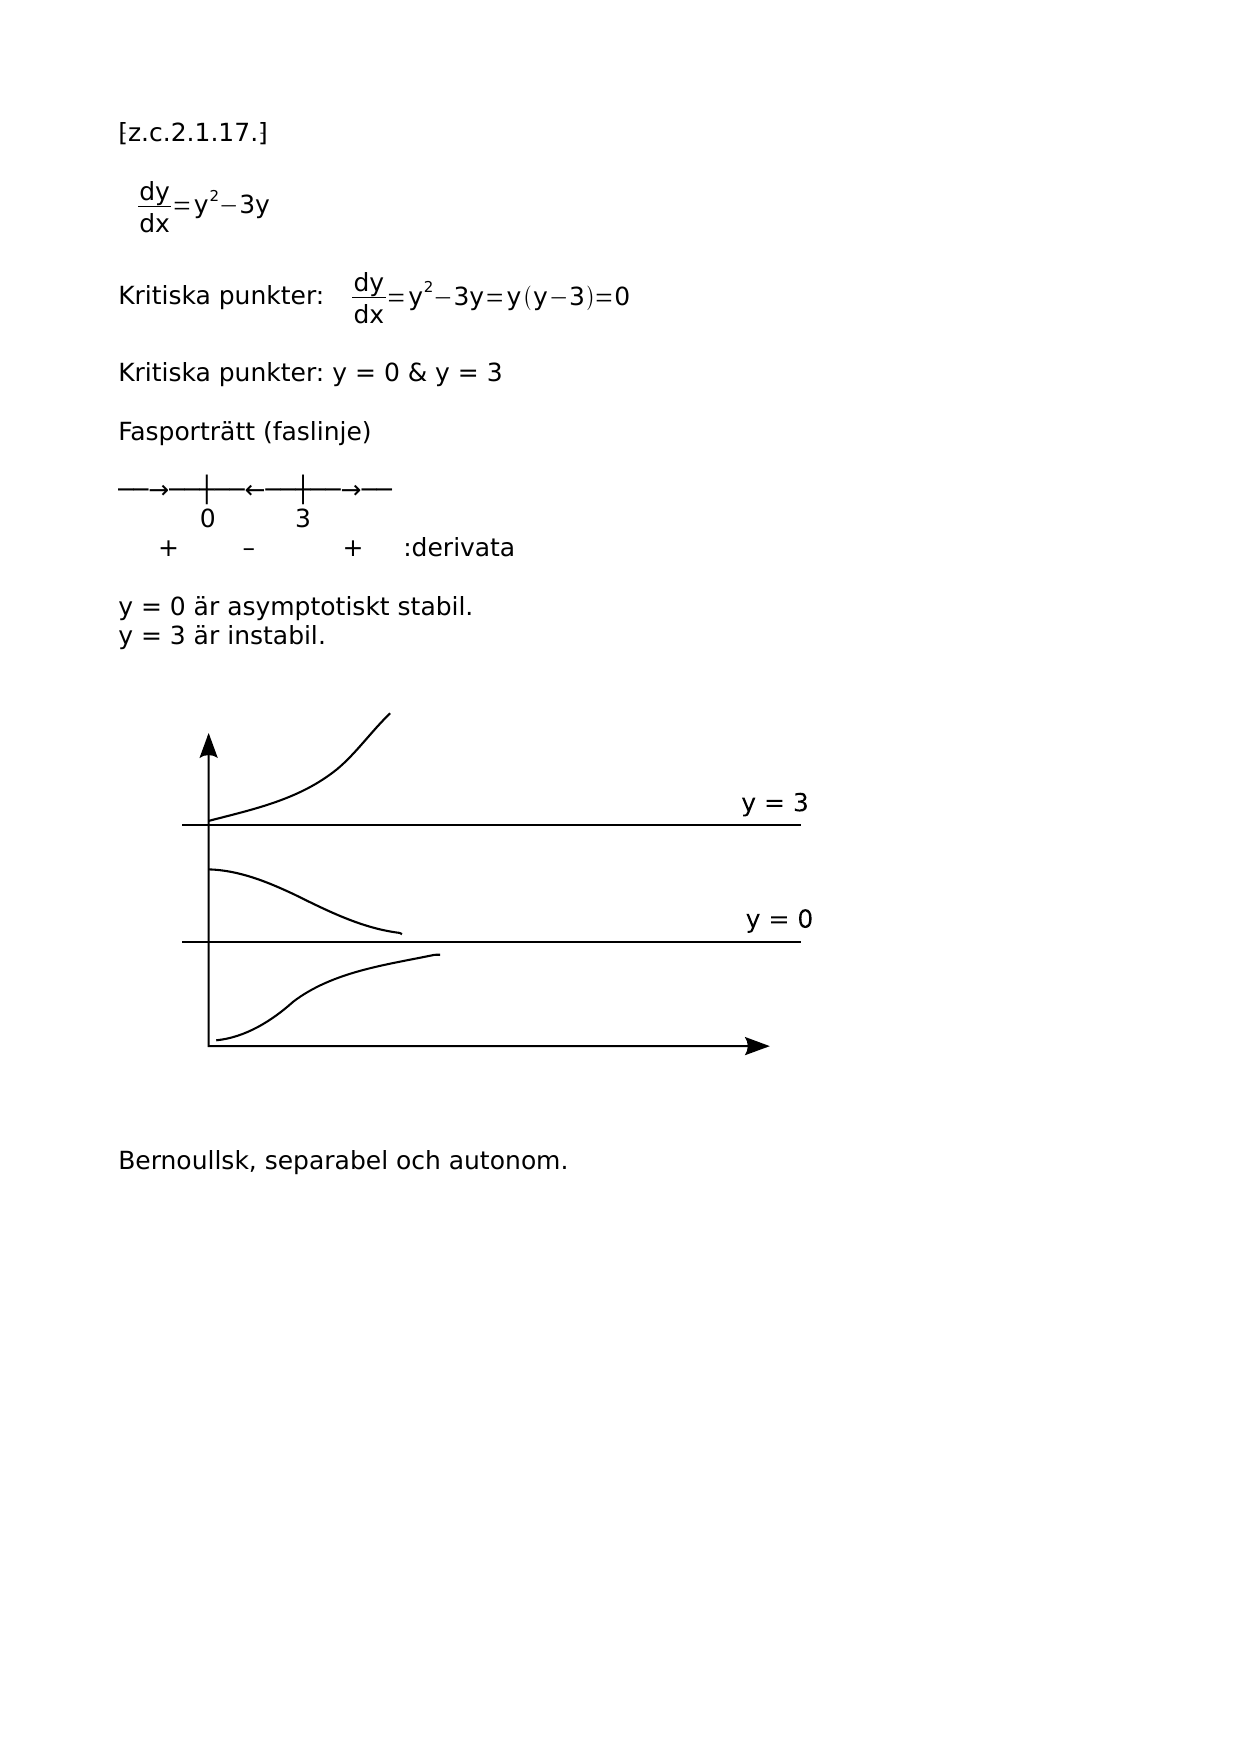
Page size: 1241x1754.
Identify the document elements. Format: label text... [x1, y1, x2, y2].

text ──→──┼──←──┼──→── [208, 475, 302, 504]
text Kritiska punkter: [118, 267, 1122, 329]
text ──→──┼──←──┼──→── [118, 475, 206, 504]
text ──→──┼──←──┼──→── [304, 475, 1122, 504]
text + – + :derivata [118, 533, 1122, 563]
text Bernoullsk, separabel och autonom. [118, 1146, 1122, 1175]
text y = 0 är asymptotiskt stabil. [118, 592, 1122, 621]
text Kritiska punkter: y = 0 & y = 3 [118, 358, 1122, 388]
text Fasporträtt (faslinje) [118, 417, 1122, 446]
text y = 3 är instabil. [118, 621, 1122, 650]
text ⁅z.c.2.1.17.⁆ [118, 118, 1122, 147]
text 0 3 [118, 504, 1122, 533]
